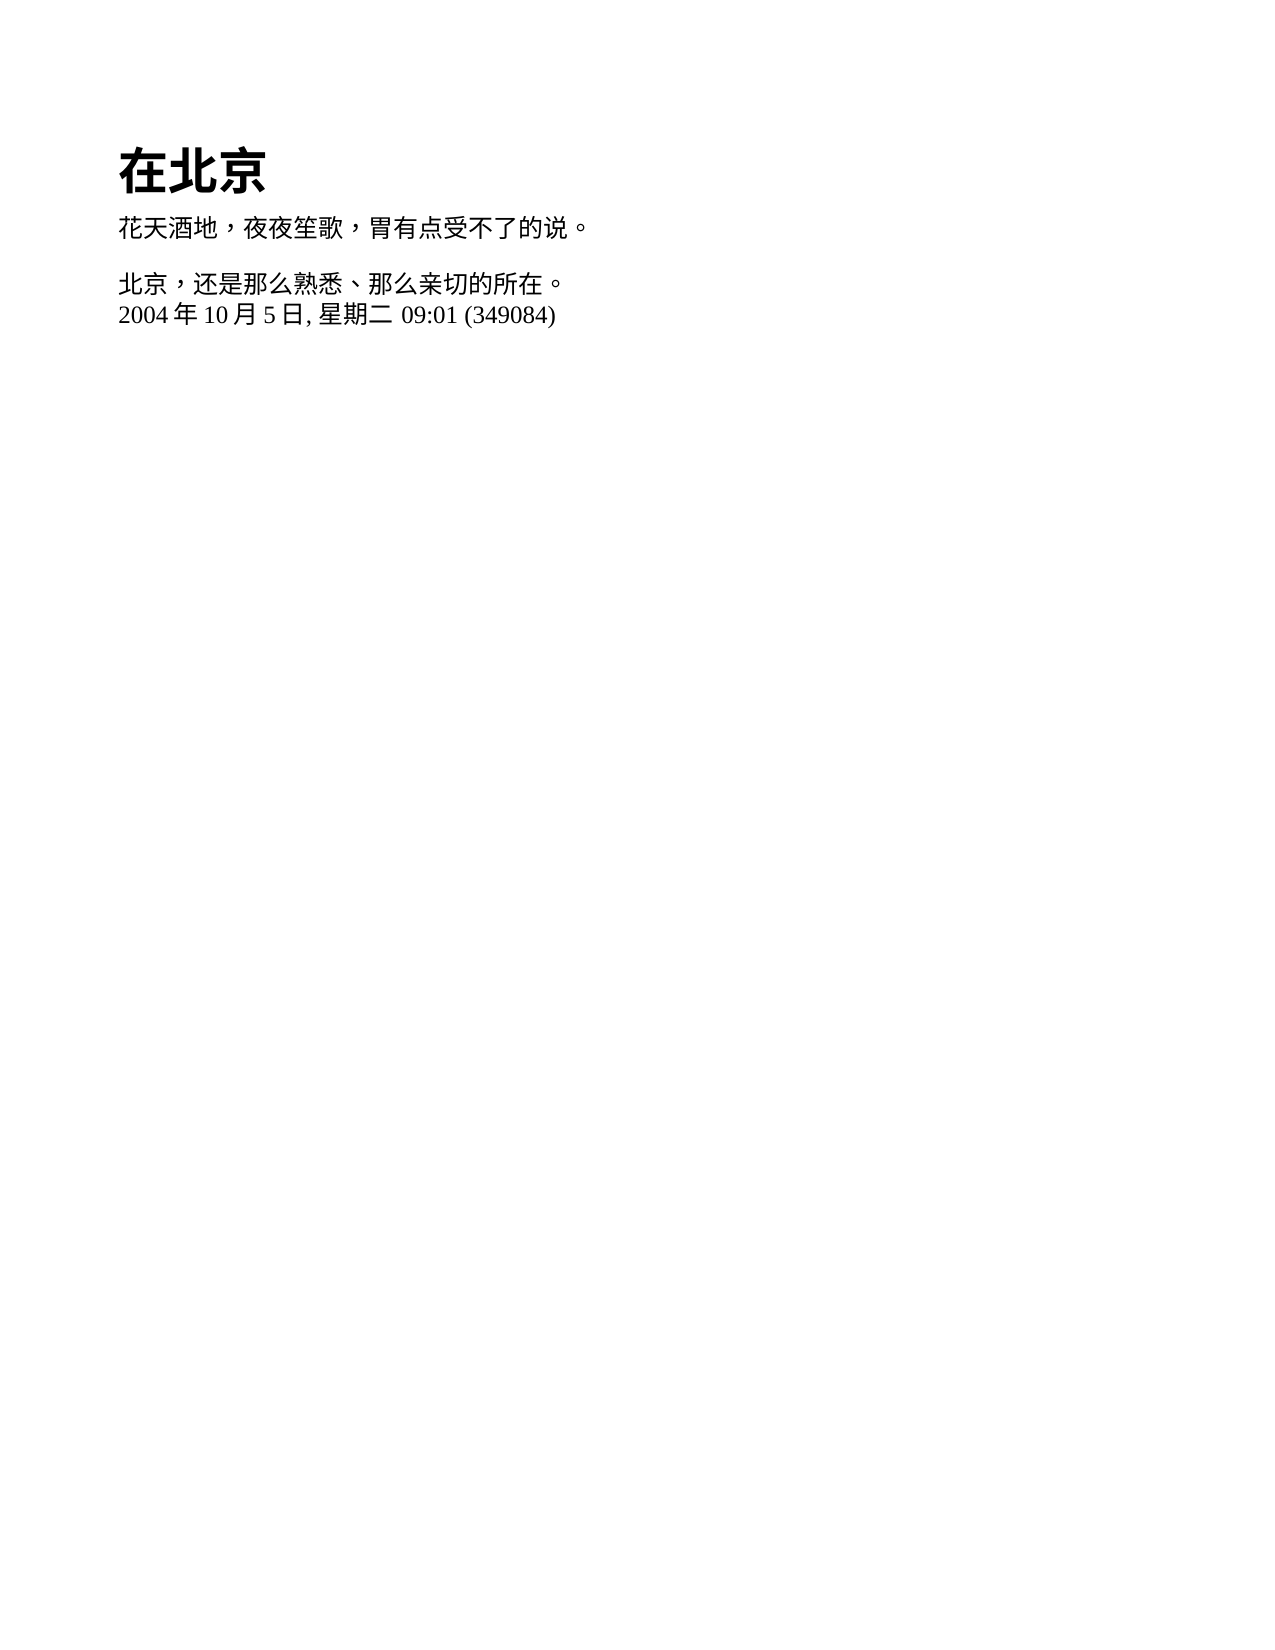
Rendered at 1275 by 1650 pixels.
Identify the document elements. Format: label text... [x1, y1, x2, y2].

text 2004年10月5日, 星期二 09:01 (349084) [118, 300, 1157, 329]
text 北京，还是那么熟悉、那么亲切的所在。 [118, 271, 1157, 300]
text 花天酒地，夜夜笙歌，胃有点受不了的说。 [118, 214, 1157, 243]
subtitle 在北京 [118, 143, 1157, 201]
